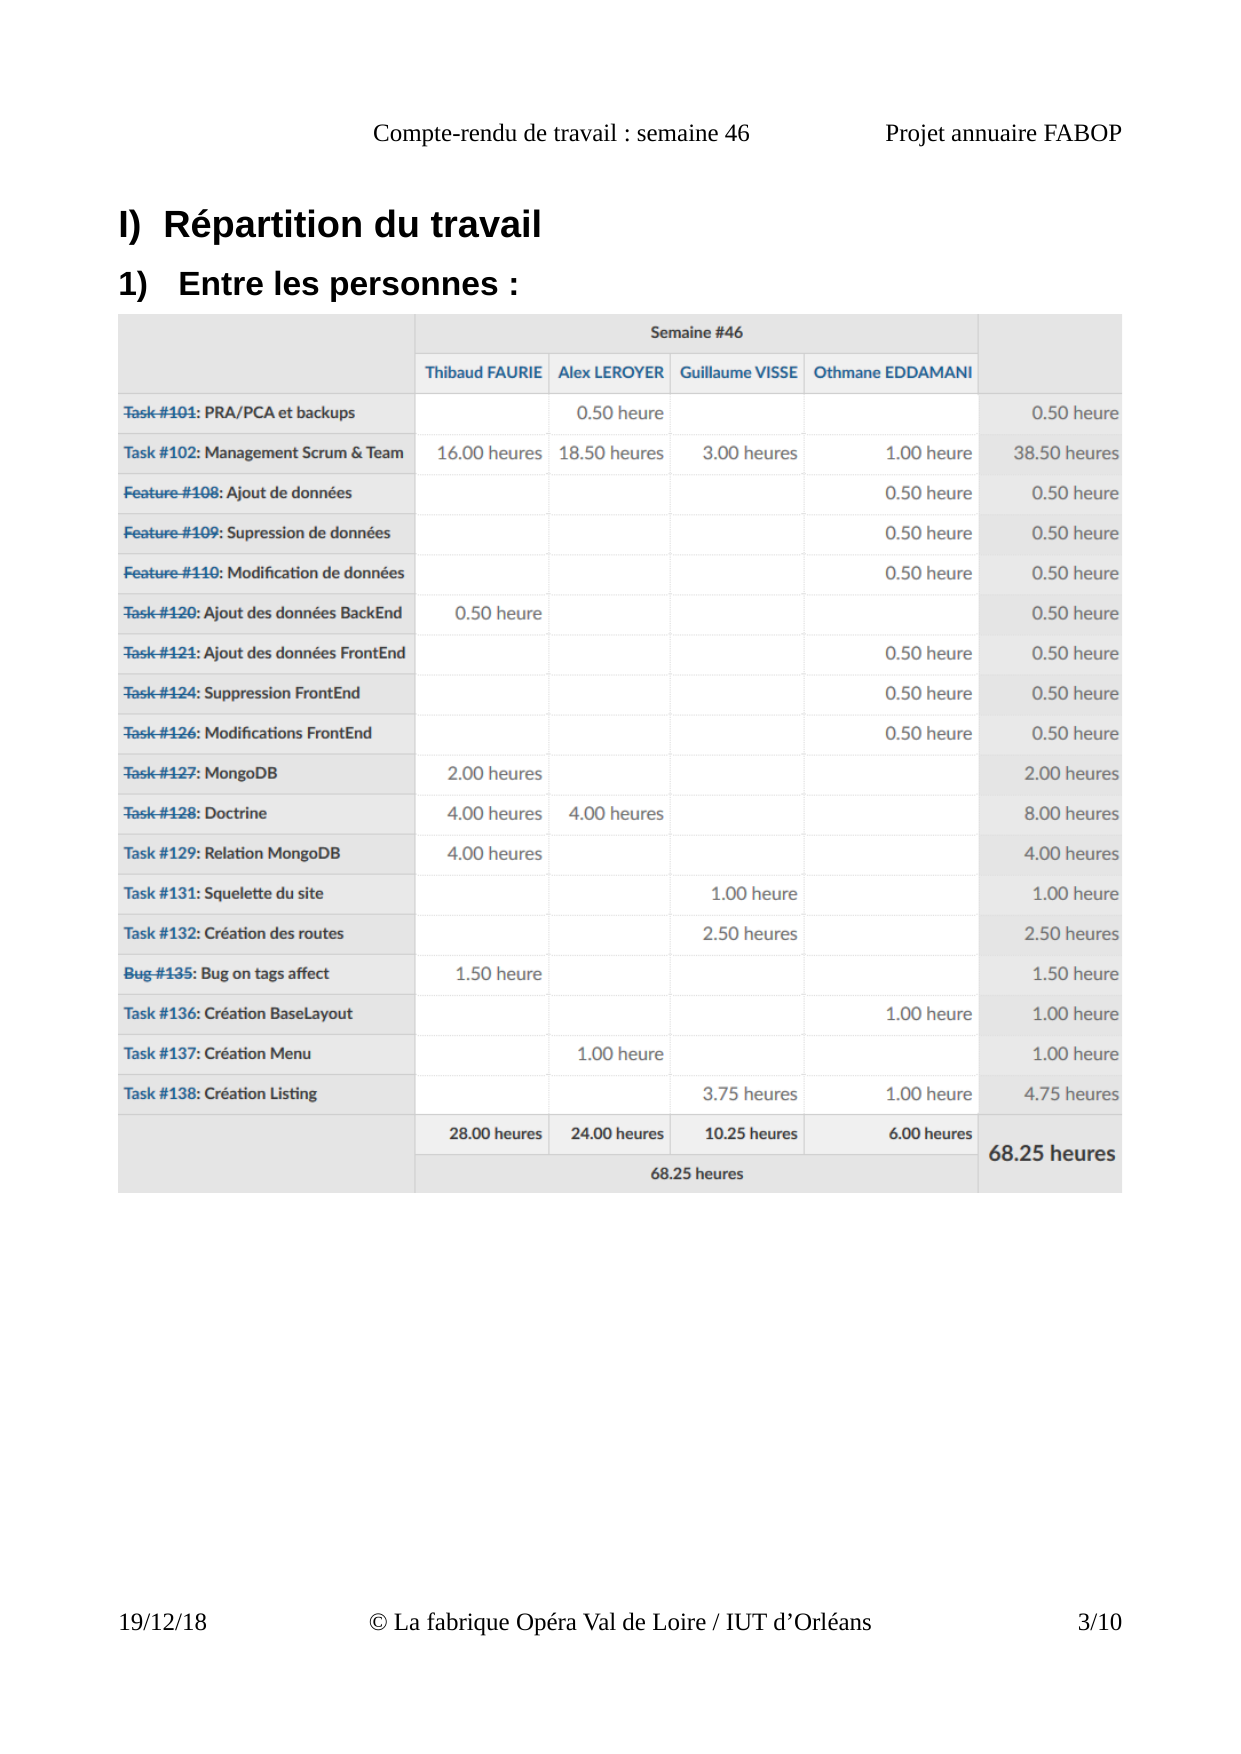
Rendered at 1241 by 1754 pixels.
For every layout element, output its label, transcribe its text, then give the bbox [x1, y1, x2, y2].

subtitle Répartition du travail [118, 201, 1122, 245]
picture [118, 314, 1123, 1193]
subtitle Entre les personnes : [118, 263, 1122, 302]
